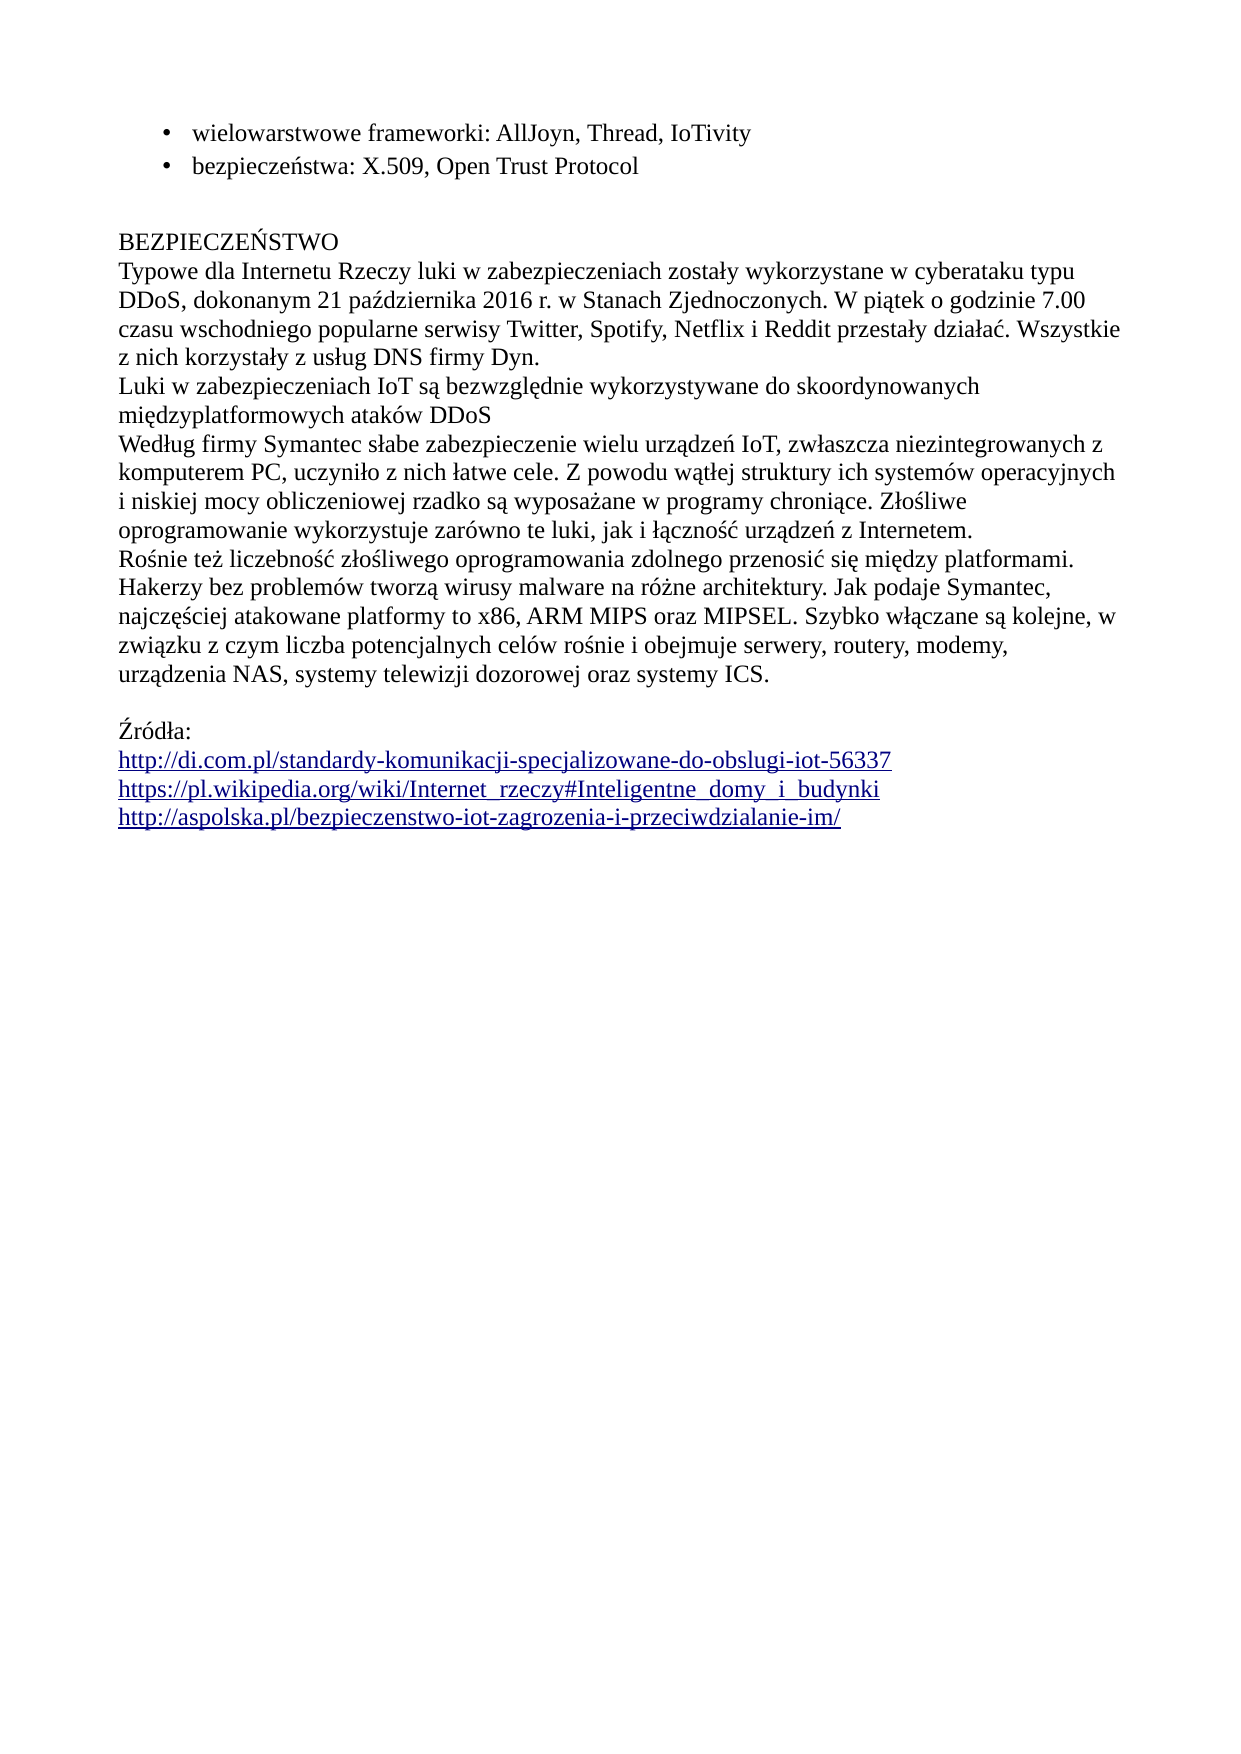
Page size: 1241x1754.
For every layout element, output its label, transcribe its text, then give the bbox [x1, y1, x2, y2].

text Rośnie też liczebność złośliwego oprogramowania zdolnego przenosić się między platformami. Hakerzy bez problemów tworzą wirusy malware na różne architektury. Jak podaje Symantec, najczęściej atakowane platformy to x86, ARM MIPS oraz MIPSEL. Szybko włączane są kolejne, w związku z czym liczba potencjalnych celów rośnie i obejmuje serwery, routery, modemy, urządzenia NAS, systemy telewizji dozorowej oraz systemy ICS. [118, 544, 1122, 687]
text BEZPIECZEŃSTWO [118, 227, 1122, 256]
text https://pl.wikipedia.org/wiki/Internet_rzeczy#Inteligentne_domy_i_budynki [118, 774, 1122, 802]
list wielowarstwowe frameworki: AllJoyn, Thread, IoTivity [162, 118, 1122, 147]
list bezpieczeństwa: X.509, Open Trust Protocol [162, 151, 1122, 180]
text Typowe dla Internetu Rzeczy luki w zabezpieczeniach zostały wykorzystane w cyberataku typu DDoS, dokonanym 21 października 2016 r. w Stanach Zjednoczonych. W piątek o godzinie 7.00 czasu wschodniego popularne serwisy Twitter, Spotify, Netflix i Reddit przestały działać. Wszystkie z nich korzystały z usług DNS firmy Dyn. [118, 256, 1122, 371]
text Według firmy Symantec słabe zabezpieczenie wielu urządzeń IoT, zwłaszcza niezintegrowanych z komputerem PC, uczyniło z nich łatwe cele. Z powodu wątłej struktury ich systemów operacyjnych i niskiej mocy obliczeniowej rzadko są wyposażane w programy chroniące. Złośliwe oprogramowanie wykorzystuje zarówno te luki, jak i łączność urządzeń z Internetem. [118, 429, 1122, 544]
text Luki w zabezpieczeniach IoT są bezwzględnie wykorzystywane do skoordynowanych międzyplatformowych ataków DDoS [118, 371, 1122, 429]
text http://aspolska.pl/bezpieczenstwo-iot-zagrozenia-i-przeciwdzialanie-im/ [118, 802, 1122, 831]
text Źródła: [118, 716, 1122, 745]
text http://di.com.pl/standardy-komunikacji-specjalizowane-do-obslugi-iot-56337 [118, 745, 1122, 774]
